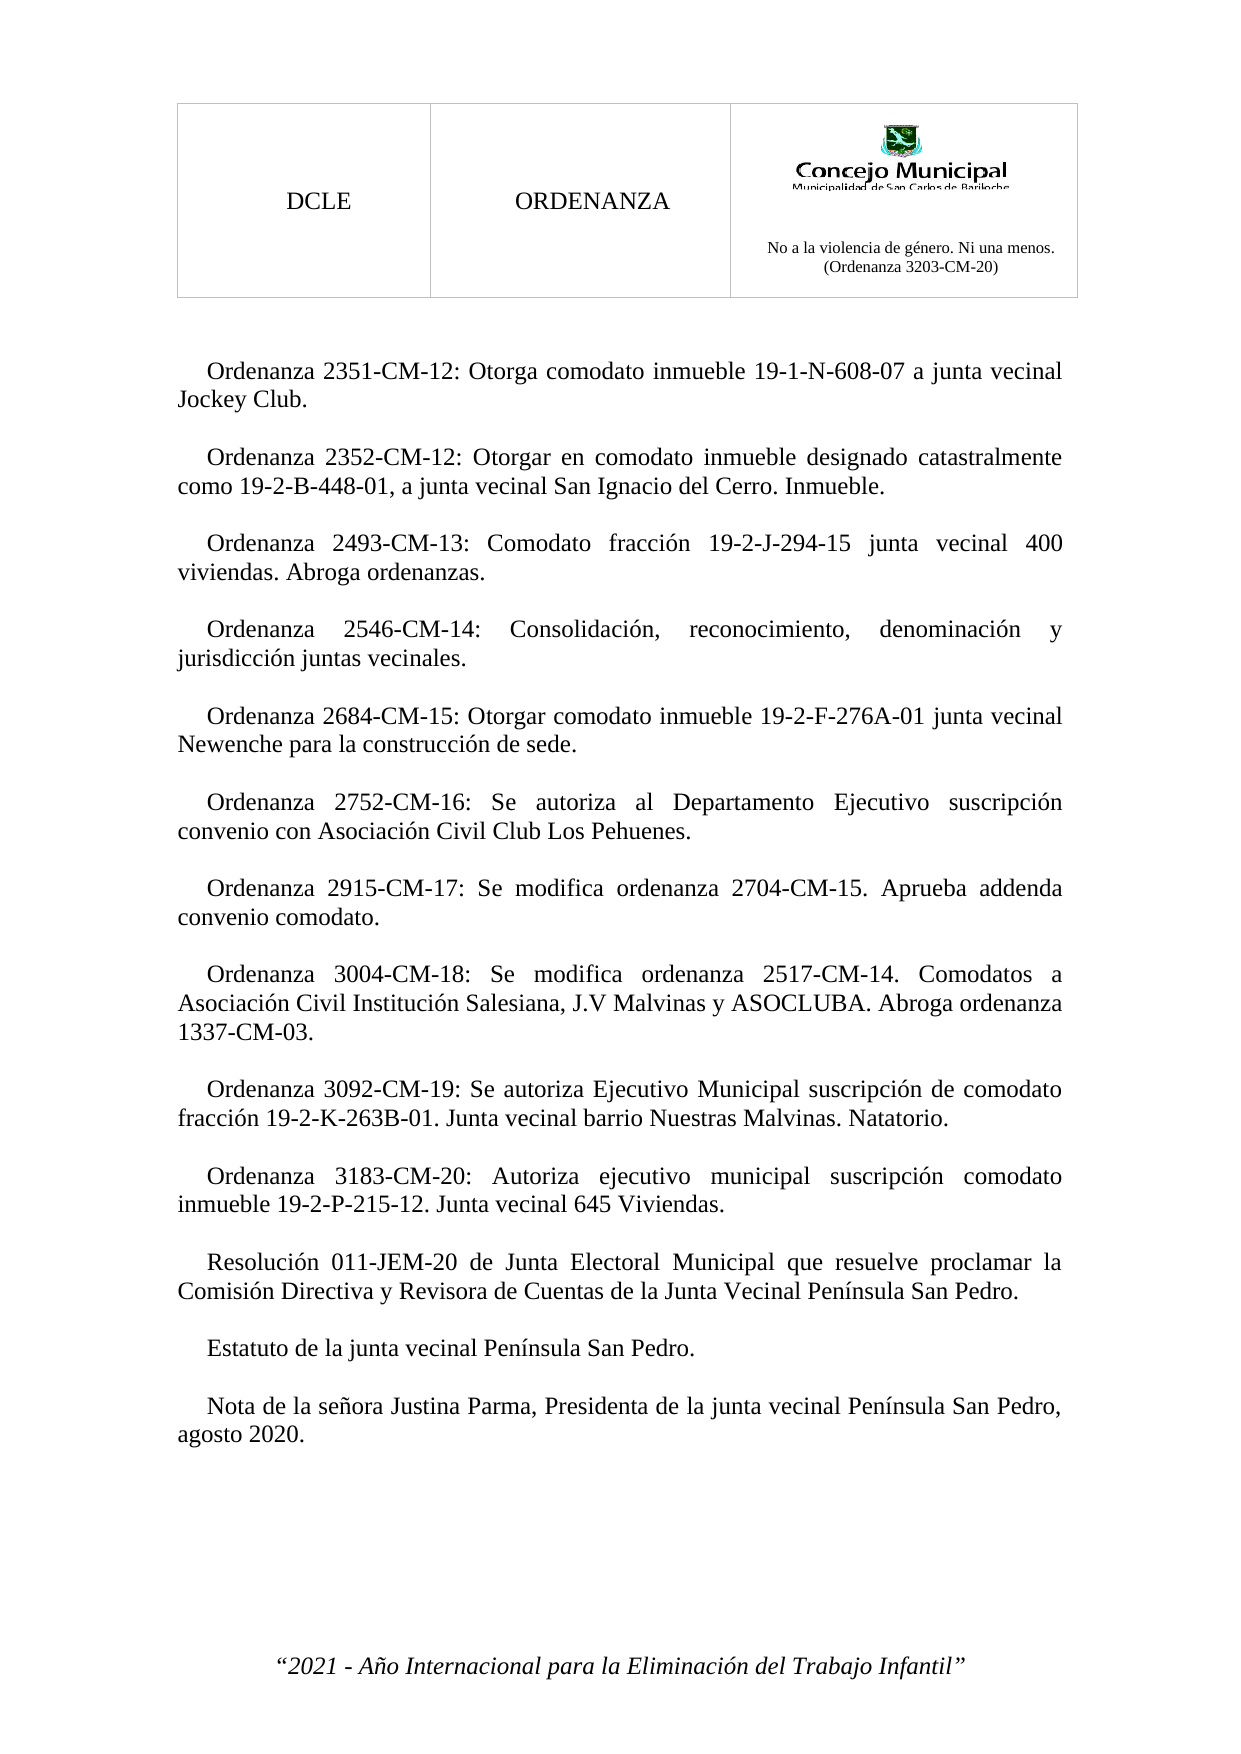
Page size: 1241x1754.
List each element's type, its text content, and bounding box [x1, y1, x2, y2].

text Ordenanza 2684-CM-15: Otorgar comodato inmueble 19-2-F-276A-01 junta vecinal Newenche para la construcción de sede. [177, 701, 1063, 758]
text Ordenanza 2493-CM-13: Comodato fracción 19-2-J-294-15 junta vecinal 400 viviendas. Abroga ordenanzas. [177, 528, 1063, 586]
text Nota de la señora Justina Parma, Presidenta de la junta vecinal Península San Pedro, agosto 2020. [177, 1391, 1063, 1448]
text Resolución 011-JEM-20 de Junta Electoral Municipal que resuelve proclamar la Comisión Directiva y Revisora de Cuentas de la Junta Vecinal Península San Pedro. [177, 1247, 1063, 1304]
text Ordenanza 3183-CM-20: Autoriza ejecutivo municipal suscripción comodato inmueble 19-2-P-215-12. Junta vecinal 645 Viviendas. [177, 1161, 1063, 1218]
text Ordenanza 2546-CM-14: Consolidación, reconocimiento, denominación y jurisdicción juntas vecinales. [177, 614, 1063, 672]
text Ordenanza 2752-CM-16: Se autoriza al Departamento Ejecutivo suscripción convenio con Asociación Civil Club Los Pehuenes. [177, 787, 1063, 844]
text Ordenanza 2351-CM-12: Otorga comodato inmueble 19-1-N-608-07 a junta vecinal Jockey Club. [177, 356, 1063, 413]
text Ordenanza 2352-CM-12: Otorgar en comodato inmueble designado catastralmente como 19-2-B-448-01, a junta vecinal San Ignacio del Cerro. Inmueble. [177, 442, 1063, 499]
text Estatuto de la junta vecinal Península San Pedro. [177, 1333, 1063, 1362]
text Ordenanza 2915-CM-17: Se modifica ordenanza 2704-CM-15. Aprueba addenda convenio comodato. [177, 873, 1063, 931]
text Ordenanza 3004-CM-18: Se modifica ordenanza 2517-CM-14. Comodatos a Asociación Civil Institución Salesiana, J.V Malvinas y ASOCLUBA. Abroga ordenanza 1337-CM-03. [177, 959, 1063, 1046]
text Ordenanza 3092-CM-19: Se autoriza Ejecutivo Municipal suscripción de comodato fracción 19-2-K-263B-01. Junta vecinal barrio Nuestras Malvinas. Natatorio. [177, 1074, 1063, 1132]
